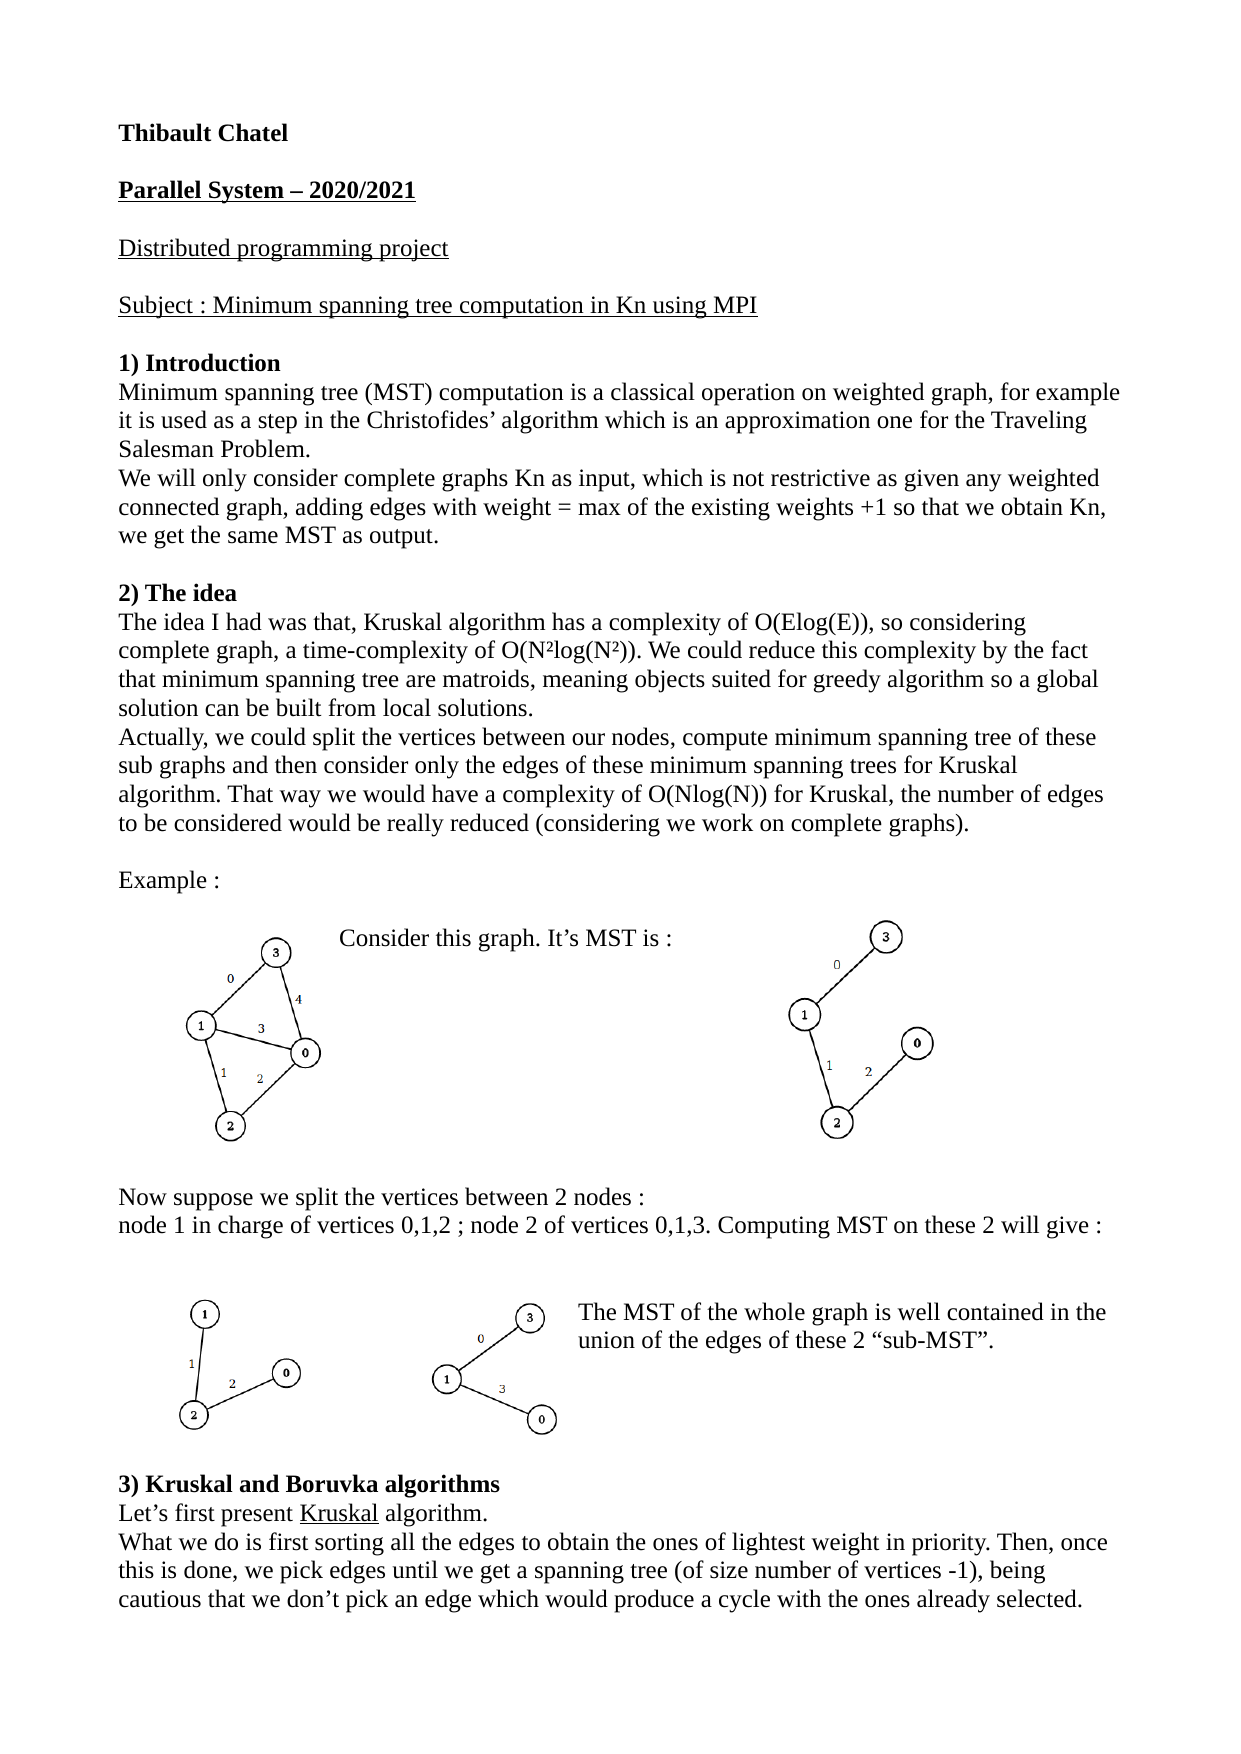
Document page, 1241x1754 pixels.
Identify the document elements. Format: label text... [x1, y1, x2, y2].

text The MST of the whole graph is well contained in the union of the edges of these 2 “sub-MST”. [578, 1297, 1122, 1354]
text Subject : Minimum spanning tree computation in Kn using MPI [118, 291, 1122, 319]
text Consider this graph. It’s MST is : [118, 923, 762, 952]
text 1) Introduction [118, 348, 1122, 377]
text [118, 1297, 152, 1354]
text node 1 in charge of vertices 0,1,2 ; node 2 of vertices 0,1,3. Computing MST on these 2 will give : [118, 1211, 1122, 1239]
picture [418, 1291, 578, 1452]
text Distributed programming project [118, 233, 1122, 262]
text Now suppose we split the vertices between 2 nodes : [118, 1182, 1122, 1211]
text Minimum spanning tree (MST) computation is a classical operation on weighted graph, for example it is used as a step in the Christofides’ algorithm which is an approximation one for the Traveling Salesman Problem. [118, 377, 1122, 463]
picture [152, 1279, 311, 1444]
picture [168, 927, 339, 1151]
text 3) Kruskal and Boruvka algorithms [118, 1469, 1122, 1498]
text Parallel System – 2020/2021 [118, 176, 1122, 204]
text Example : [118, 866, 1122, 894]
text [950, 923, 1122, 952]
picture [762, 906, 950, 1149]
text What we do is first sorting all the edges to obtain the ones of lightest weight in priority. Then, once this is done, we pick edges until we get a spanning tree (of size number of vertices -1), being cautious that we don’t pick an edge which would produce a cycle with the ones already selected. [118, 1527, 1122, 1613]
text 2) The idea [118, 578, 1122, 607]
text The idea I had was that, Kruskal algorithm has a complexity of O(Elog(E)), so considering complete graph, a time-complexity of O(N²log(N²)). We could reduce this complexity by the fact that minimum spanning tree are matroids, meaning objects suited for greedy algorithm so a global solution can be built from local solutions. [118, 607, 1122, 722]
text [311, 1297, 418, 1354]
text We will only consider complete graphs Kn as input, which is not restrictive as given any weighted connected graph, adding edges with weight = max of the existing weights +1 so that we obtain Kn, we get the same MST as output. [118, 463, 1122, 549]
text Let’s first present Kruskal algorithm. [118, 1498, 1122, 1527]
text Thibault Chatel [118, 118, 1122, 147]
text Actually, we could split the vertices between our nodes, compute minimum spanning tree of these sub graphs and then consider only the edges of these minimum spanning trees for Kruskal algorithm. That way we would have a complexity of O(Nlog(N)) for Kruskal, the number of edges to be considered would be really reduced (considering we work on complete graphs). [118, 722, 1122, 837]
